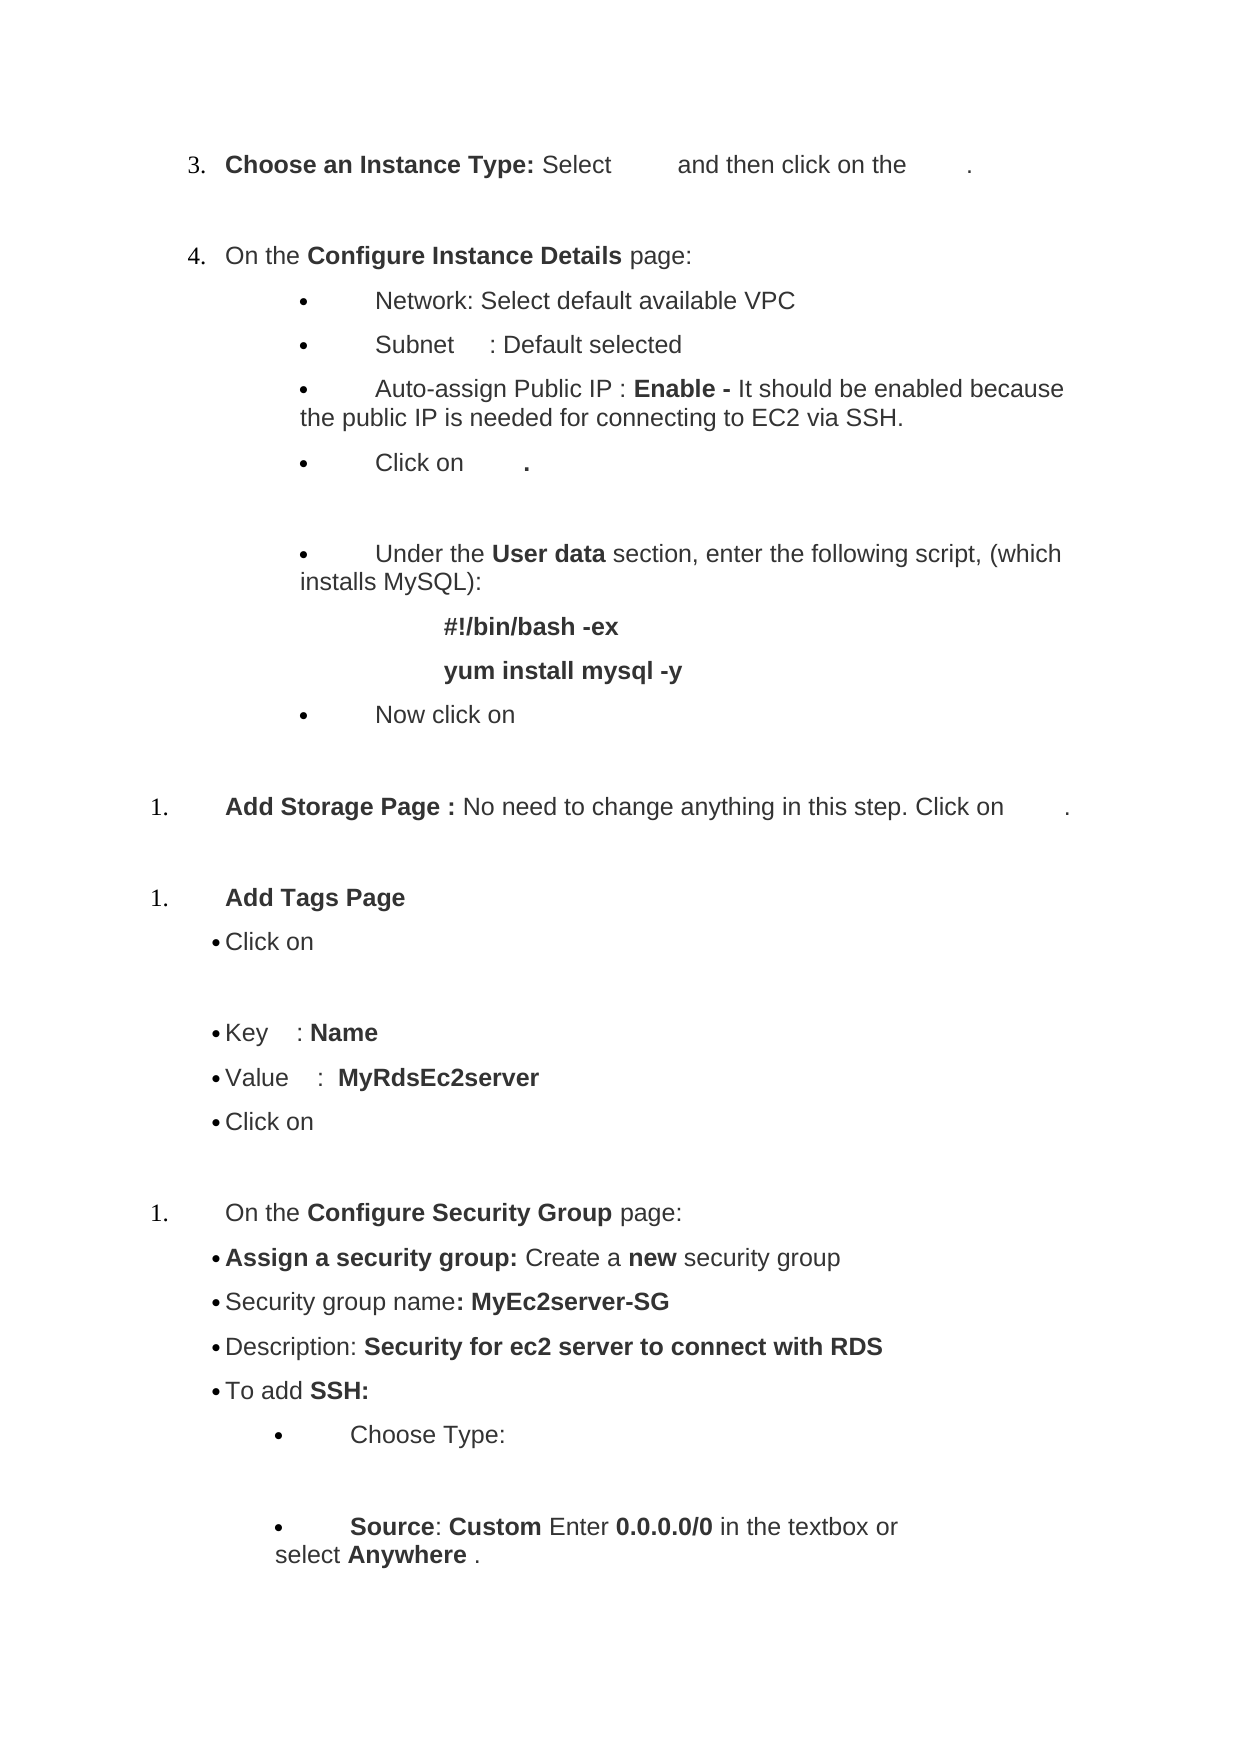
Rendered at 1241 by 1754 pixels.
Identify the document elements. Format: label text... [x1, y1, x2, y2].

list Subnet : Default selected [300, 330, 1090, 359]
list Now click on [300, 701, 1090, 776]
list Add Tags Page [150, 883, 1090, 912]
list Under the User data section, enter the following script, (which installs MySQL): [300, 539, 1090, 596]
list Description: Security for ec2 server to connect with RDS [212, 1332, 1090, 1360]
list Choose an Instance Type: Select and then click on the . [187, 150, 1090, 226]
list Choose Type: [275, 1420, 1090, 1496]
list To add SSH: [212, 1376, 1090, 1405]
list Click on [212, 1107, 1090, 1183]
list Security group name: MyEc2server-SG [212, 1287, 1090, 1316]
list Add Storage Page : No need to change anything in this step. Click on . [150, 792, 1090, 867]
text yum install mysql -y [444, 656, 1090, 685]
list Key : Name [212, 1018, 1090, 1047]
list Source: Custom Enter 0.0.0.0/0 in the textbox or select Anywhere . [275, 1511, 1090, 1569]
text #!/bin/bash -ex [444, 612, 1090, 641]
list Click on . [300, 447, 1090, 523]
list Click on [212, 927, 1090, 1003]
list On the Configure Security Group page: [150, 1198, 1090, 1227]
list Auto-assign Public IP : Enable - It should be enabled because the public IP is needed for connecting to EC2 via SSH. [300, 374, 1090, 432]
list Value : MyRdsEc2server [212, 1063, 1090, 1092]
list Network: Select default available VPC [300, 286, 1090, 314]
list Assign a security group: Create a new security group [212, 1243, 1090, 1272]
list On the Configure Instance Details page: [187, 241, 1090, 270]
